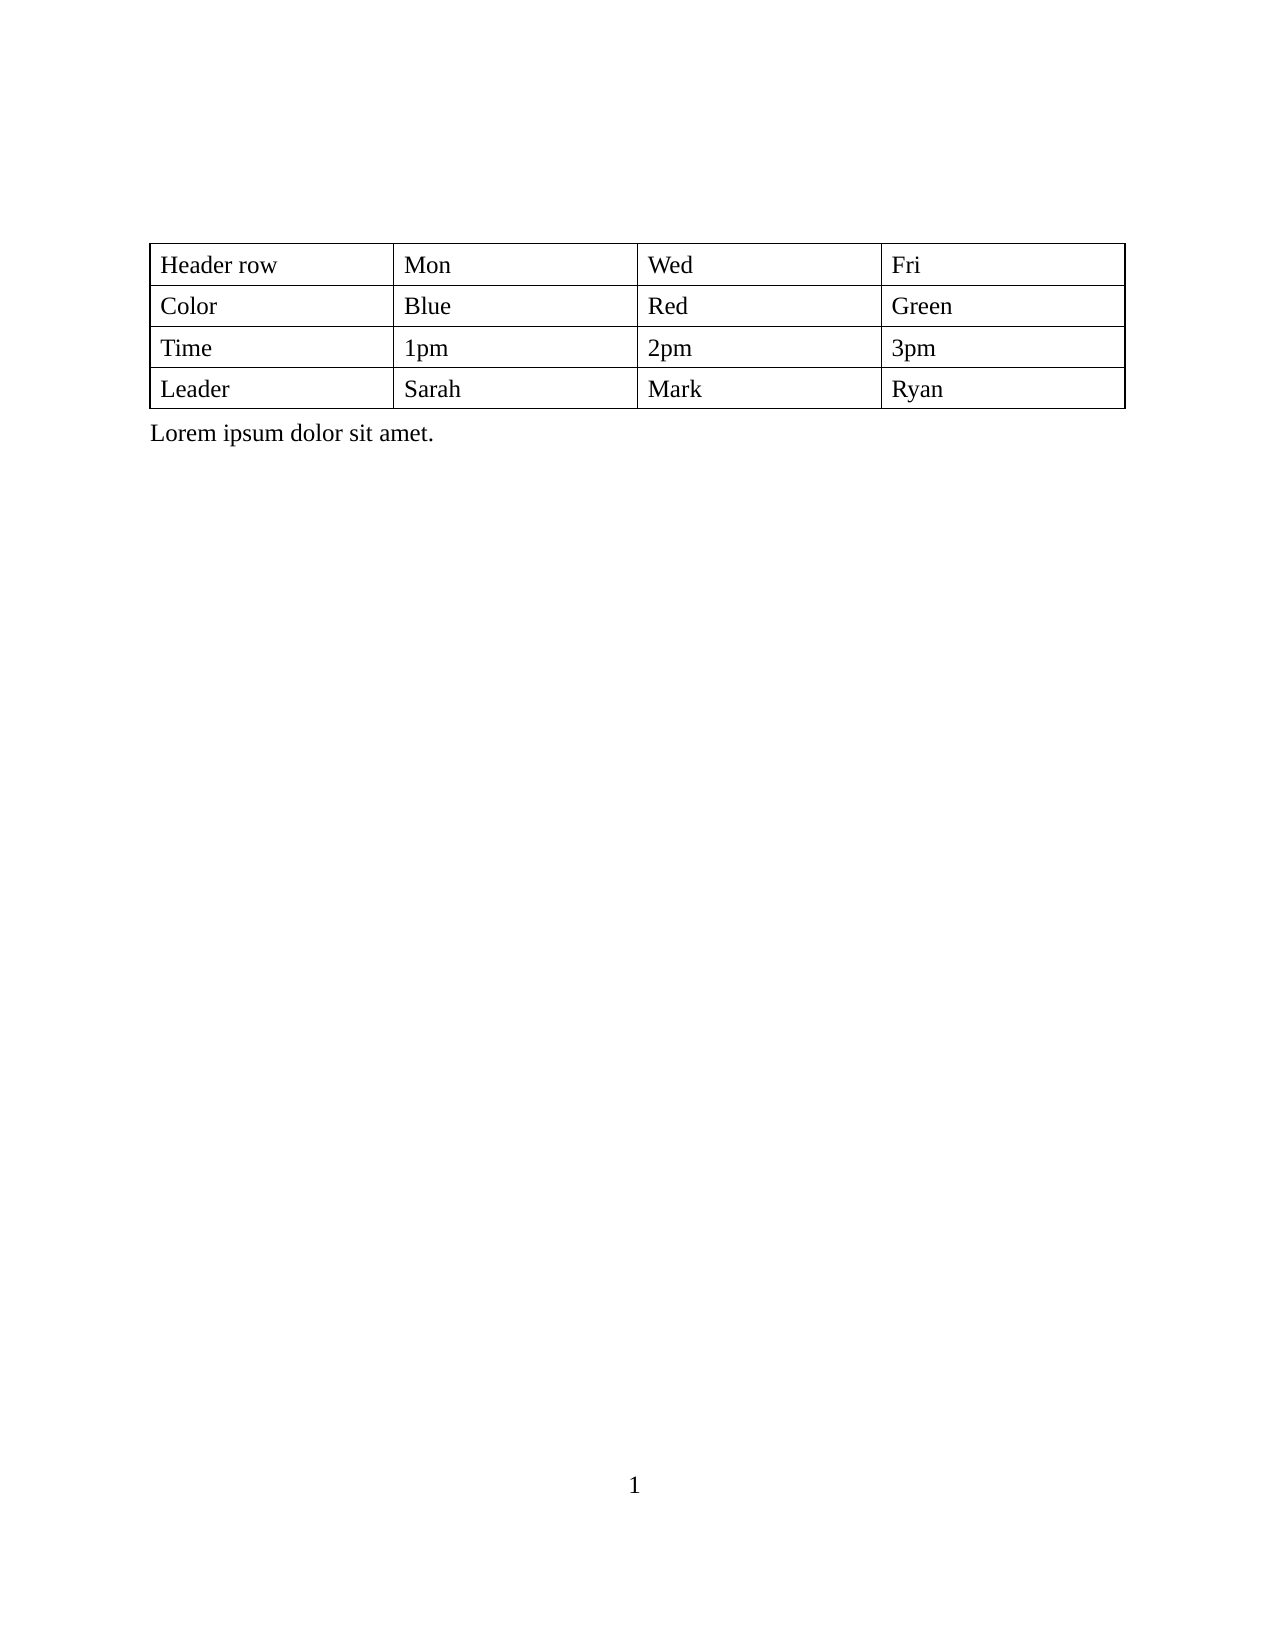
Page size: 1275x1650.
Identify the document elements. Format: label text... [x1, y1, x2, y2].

table_cell 3pm [882, 327, 1124, 367]
table_cell 2pm [638, 327, 881, 367]
table_header Wed [638, 244, 881, 284]
table_cell Blue [394, 286, 637, 326]
table_header Header row [151, 244, 393, 284]
text Lorem ipsum dolor sit amet. [150, 418, 1125, 447]
table_header Mon [394, 244, 637, 284]
table_cell Red [638, 286, 881, 326]
table_cell Green [882, 286, 1124, 326]
table_cell Time [151, 327, 393, 367]
table_header Fri [882, 244, 1124, 284]
table_cell Ryan [882, 368, 1124, 408]
table_cell 1pm [394, 327, 637, 367]
table_cell Color [151, 286, 393, 326]
table_cell Leader [151, 368, 393, 408]
table_cell Mark [638, 368, 881, 408]
table_cell Sarah [394, 368, 637, 408]
